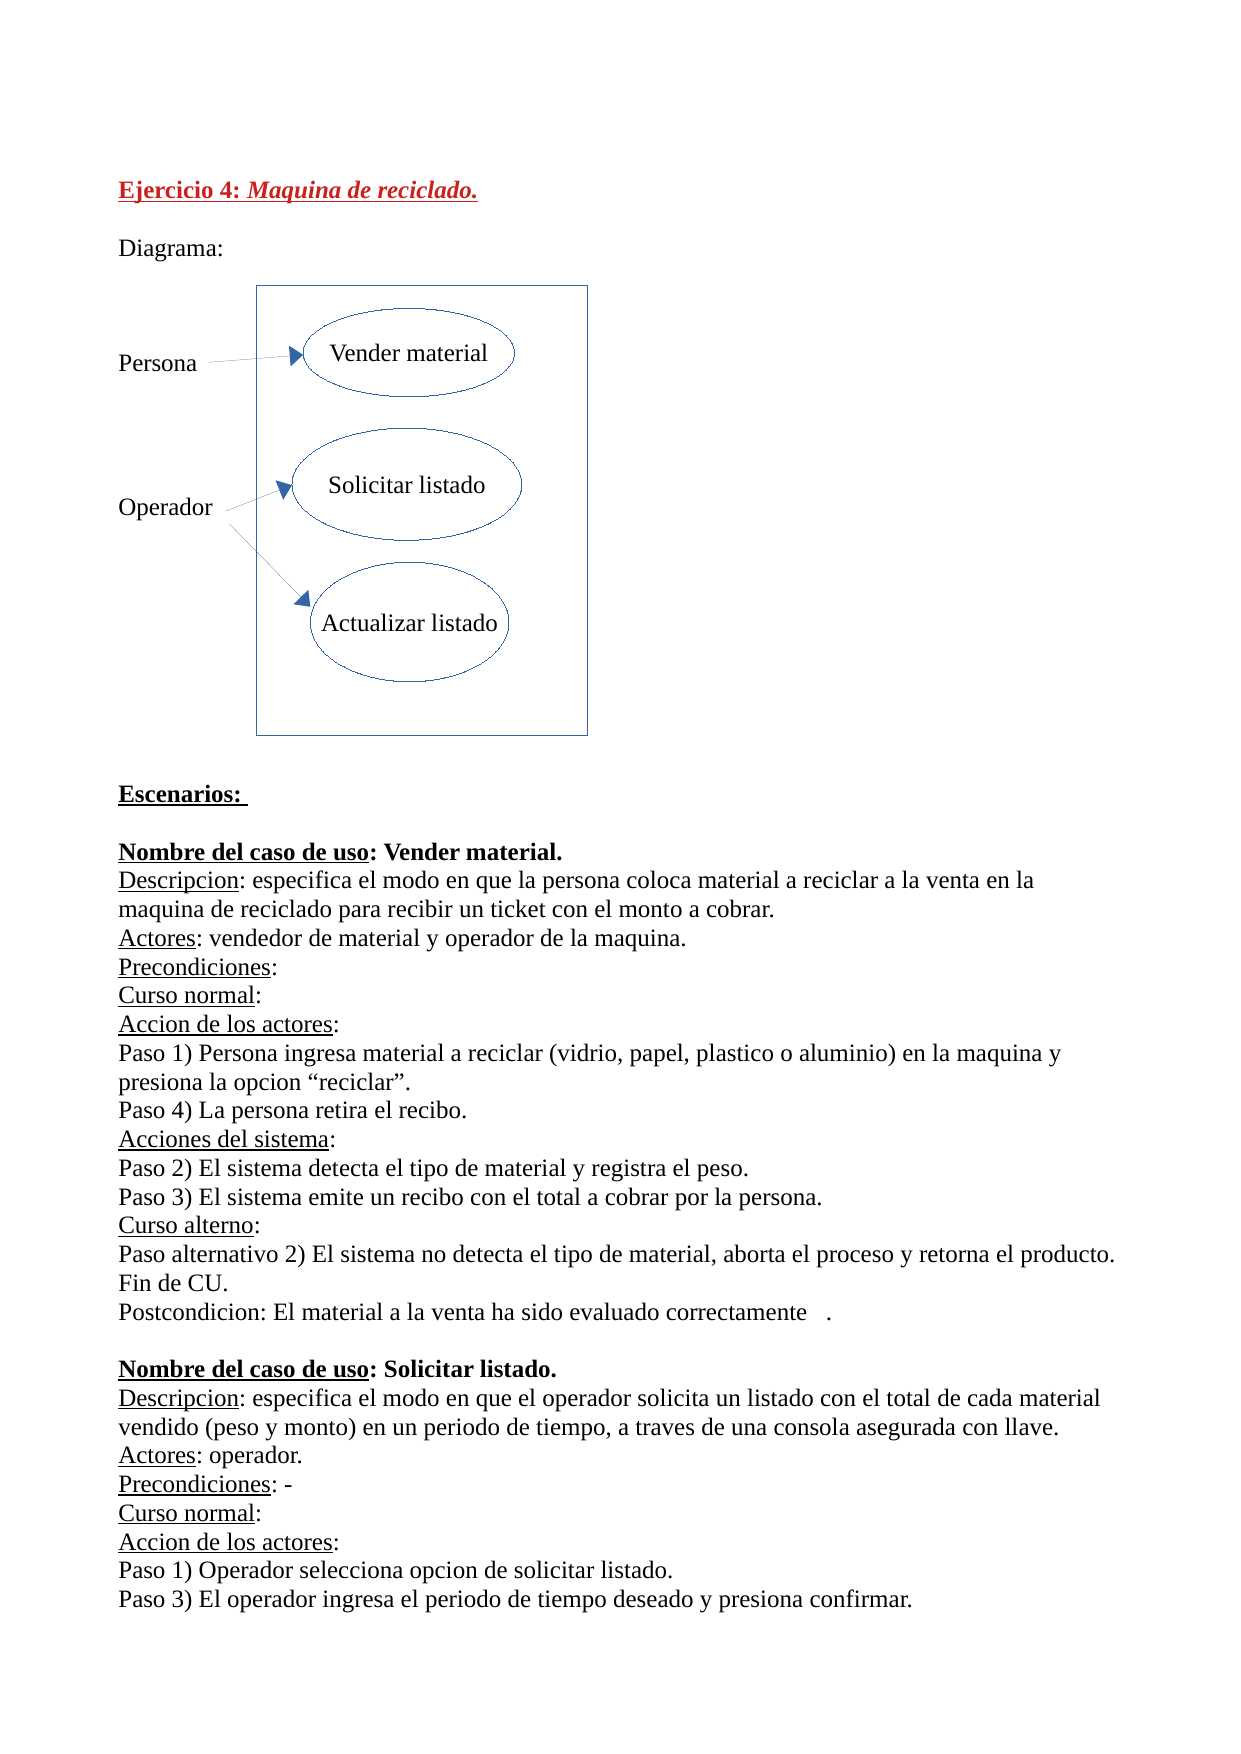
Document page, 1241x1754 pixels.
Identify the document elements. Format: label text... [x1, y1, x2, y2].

text Diagrama: [118, 233, 1122, 262]
text Persona [118, 348, 256, 377]
text Precondiciones: [118, 952, 1122, 981]
text Ejercicio 4: Maquina de reciclado. [118, 176, 1122, 204]
text Paso 2) El sistema detecta el tipo de material y registra el peso. [118, 1153, 1122, 1182]
text Descripcion: especifica el modo en que el operador solicita un listado con el total de cada material vendido (peso y monto) en un periodo de tiempo, a traves de una consola asegurada con llave. [118, 1383, 1122, 1441]
text Persona [257, 348, 587, 377]
text Paso 1) Operador selecciona opcion de solicitar listado. [118, 1556, 1122, 1584]
text Paso 4) La persona retira el recibo. [118, 1096, 1122, 1124]
text Curso alterno: [118, 1211, 1122, 1239]
text Escenarios: [118, 779, 1122, 808]
text [588, 492, 1122, 521]
text Accion de los actores: [118, 1527, 1122, 1556]
text Paso 3) El sistema emite un recibo con el total a cobrar por la persona. [118, 1182, 1122, 1211]
text Accion de los actores: [118, 1009, 1122, 1038]
text Paso 1) Persona ingresa material a reciclar (vidrio, papel, plastico o aluminio) en la maquina y presiona la opcion “reciclar”. [118, 1038, 1122, 1096]
text Actores: vendedor de material y operador de la maquina. [118, 923, 1122, 952]
text Operador [118, 492, 256, 521]
text [257, 492, 587, 521]
text Actores: operador. [118, 1441, 1122, 1469]
text Persona [588, 348, 1122, 377]
text Paso alternativo 2) El sistema no detecta el tipo de material, aborta el proceso y retorna el producto. Fin de CU. [118, 1239, 1122, 1297]
text Curso normal: [118, 1498, 1122, 1527]
text Postcondicion: El material a la venta ha sido evaluado correctamente . [118, 1297, 1122, 1326]
text Acciones del sistema: [118, 1124, 1122, 1153]
text Descripcion: especifica el modo en que la persona coloca material a reciclar a la venta en la maquina de reciclado para recibir un ticket con el monto a cobrar. [118, 866, 1122, 923]
text Curso normal: [118, 981, 1122, 1009]
text Nombre del caso de uso: Solicitar listado. [118, 1354, 1122, 1383]
text Nombre del caso de uso: Vender material. [118, 837, 1122, 866]
text Paso 3) El operador ingresa el periodo de tiempo deseado y presiona confirmar. [118, 1584, 1122, 1613]
text Persona [257, 348, 289, 358]
text Precondiciones: - [118, 1469, 1122, 1498]
